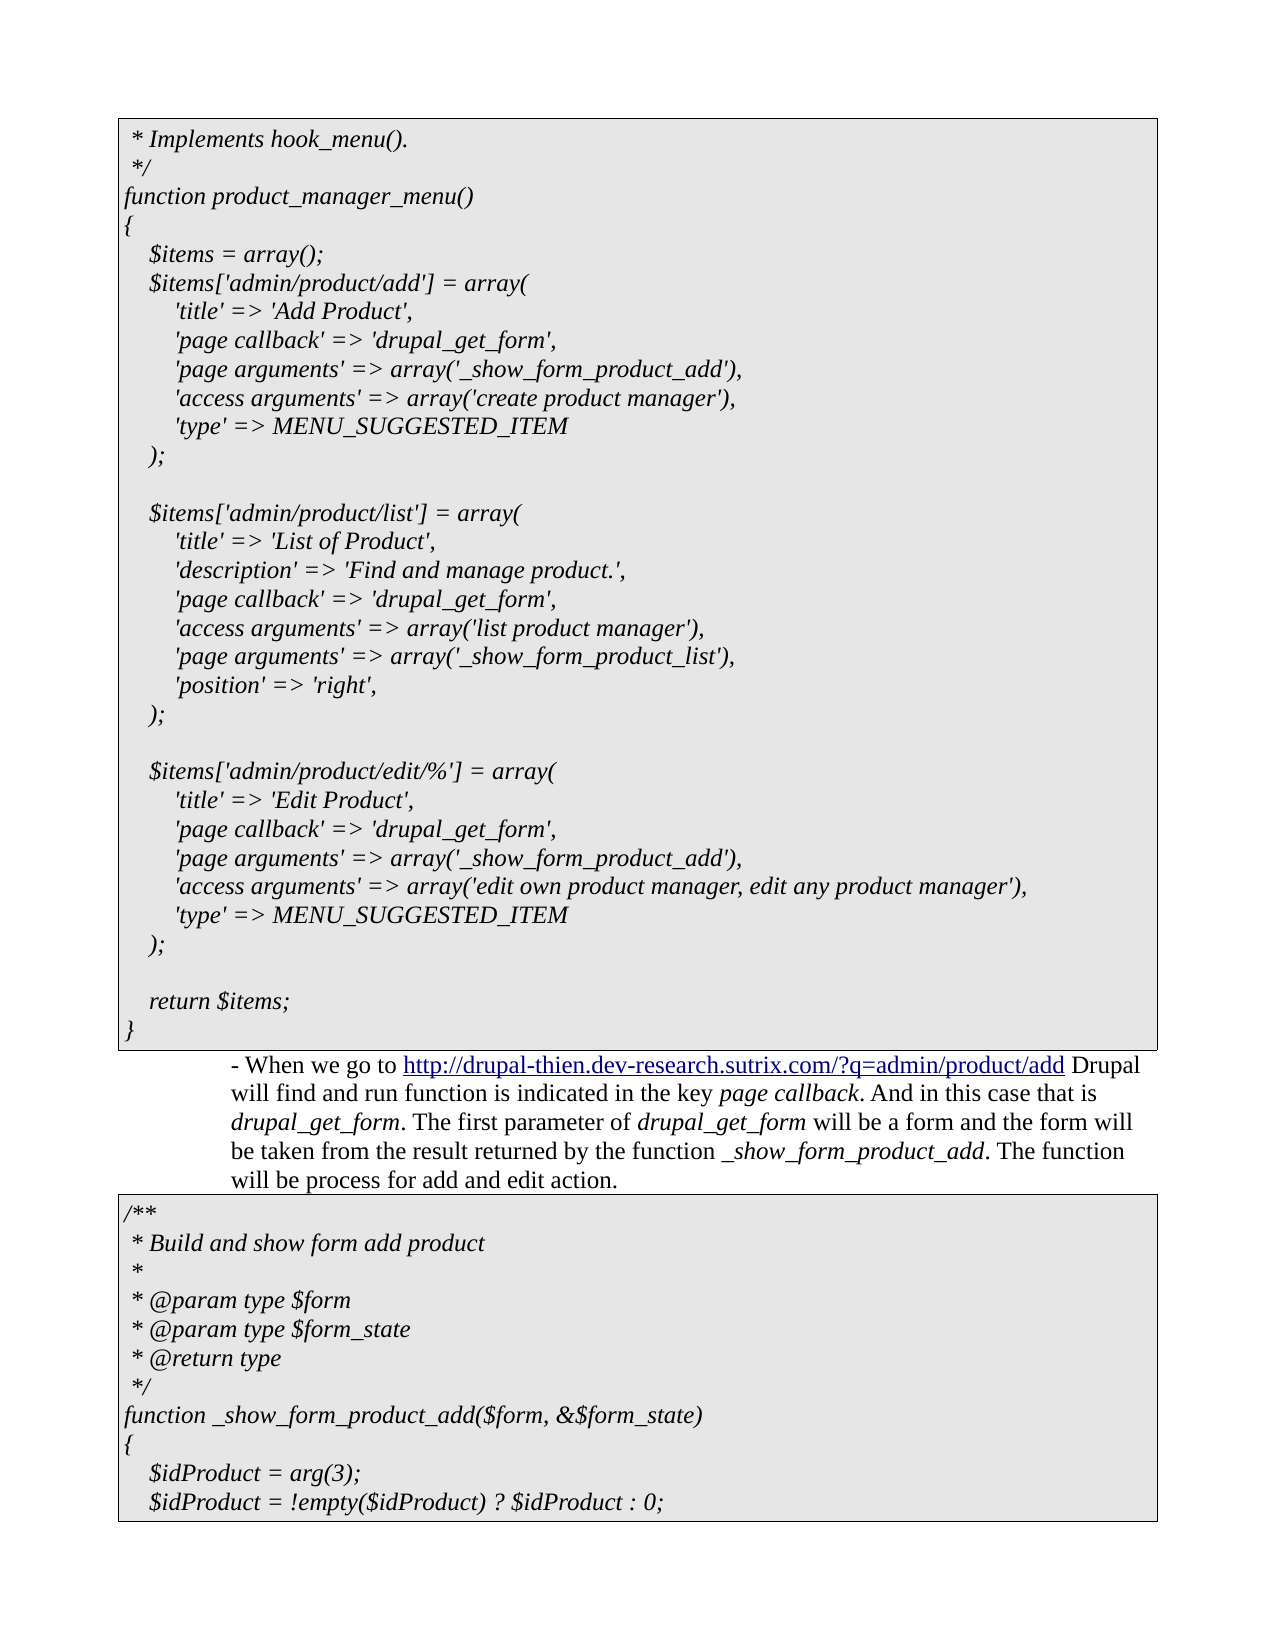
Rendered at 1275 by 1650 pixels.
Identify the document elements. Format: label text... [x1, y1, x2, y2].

table_header * Implements hook_menu(). */ function product_manager_menu() { $items = array(); $items['admin/product/add'] = array( 'title' => 'Add Product', 'page callback' => 'drupal_get_form', 'page arguments' => array('_show_form_product_add'), 'access arguments' => array('create product manager'), 'type' => MENU_SUGGESTED_ITEM ); $items['admin/product/list'] = array( 'title' => 'List of Product', 'description' => 'Find and manage product.', 'page callback' => 'drupal_get_form', 'access arguments' => array('list product manager'), 'page arguments' => array('_show_form_product_list'), 'position' => 'right', ); $items['admin/product/edit/%'] = array( 'title' => 'Edit Product', 'page callback' => 'drupal_get_form', 'page arguments' => array('_show_form_product_add'), 'access arguments' => array('edit own product manager, edit any product manager'), 'type' => MENU_SUGGESTED_ITEM ); return $items; } [119, 119, 1157, 1050]
list - When we go to http://drupal-thien.dev-research.sutrix.com/?q=admin/product/add Drupal will find and run function is indicated in the key page callback. And in this case that is drupal_get_form. The first parameter of drupal_get_form will be a form and the form will be taken from the result returned by the function _show_form_product_add. The function will be process for add and edit action. [193, 1051, 1157, 1193]
table_header /** * Build and show form add product * * @param type $form * @param type $form_state * @return type */ function _show_form_product_add($form, &$form_state) { $idProduct = arg(3); $idProduct = !empty($idProduct) ? $idProduct : 0; [119, 1195, 1157, 1521]
